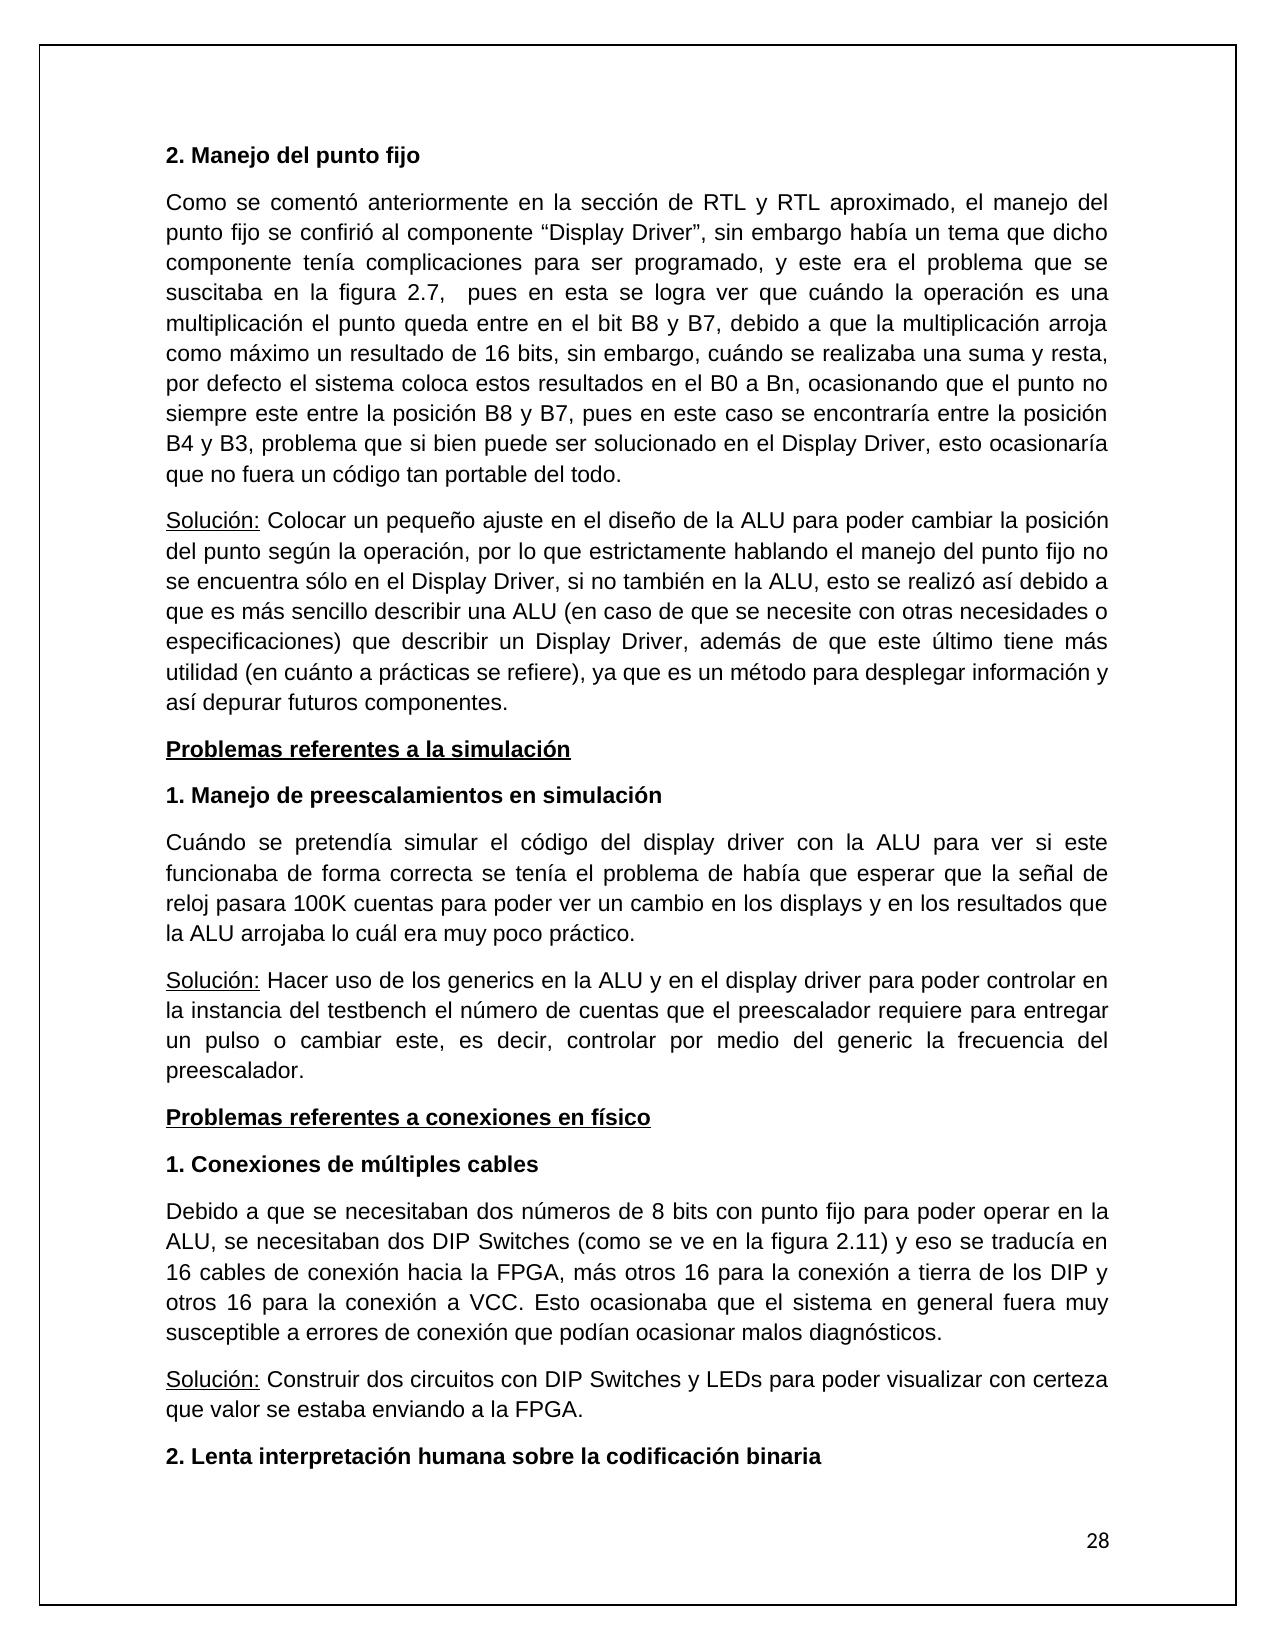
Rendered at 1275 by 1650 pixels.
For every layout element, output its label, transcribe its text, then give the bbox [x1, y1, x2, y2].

text Problemas referentes a conexiones en físico [166, 1104, 1109, 1131]
text Solución: Hacer uso de los generics en la ALU y en el display driver para poder controlar en la instancia del testbench el número de cuentas que el preescalador requiere para entregar un pulso o cambiar este, es decir, controlar por medio del generic la frecuencia del preescalador. [166, 967, 1109, 1084]
text 2. Manejo del punto fijo [166, 142, 1109, 168]
text Debido a que se necesitaban dos números de 8 bits con punto fijo para poder operar en la ALU, se necesitaban dos DIP Switches (como se ve en la figura 2.11) y eso se traducía en 16 cables de conexión hacia la FPGA, más otros 16 para la conexión a tierra de los DIP y otros 16 para la conexión a VCC. Esto ocasionaba que el sistema en general fuera muy susceptible a errores de conexión que podían ocasionar malos diagnósticos. [166, 1198, 1109, 1345]
text Cuándo se pretendía simular el código del display driver con la ALU para ver si este funcionaba de forma correcta se tenía el problema de había que esperar que la señal de reloj pasara 100K cuentas para poder ver un cambio en los displays y en los resultados que la ALU arrojaba lo cuál era muy poco práctico. [166, 829, 1109, 946]
text Como se comentó anteriormente en la sección de RTL y RTL aproximado, el manejo del punto fijo se confirió al componente “Display Driver”, sin embargo había un tema que dicho componente tenía complicaciones para ser programado, y este era el problema que se suscitaba en la figura 2.7, pues en esta se logra ver que cuándo la operación es una multiplicación el punto queda entre en el bit B8 y B7, debido a que la multiplicación arroja como máximo un resultado de 16 bits, sin embargo, cuándo se realizaba una suma y resta, por defecto el sistema coloca estos resultados en el B0 a Bn, ocasionando que el punto no siempre este entre la posición B8 y B7, pues en este caso se encontraría entre la posición B4 y B3, problema que si bien puede ser solucionado en el Display Driver, esto ocasionaría que no fuera un código tan portable del todo. [166, 189, 1109, 487]
text 2. Lenta interpretación humana sobre la codificación binaria [166, 1443, 1109, 1469]
text Solución: Colocar un pequeño ajuste en el diseño de la ALU para poder cambiar la posición del punto según la operación, por lo que estrictamente hablando el manejo del punto fijo no se encuentra sólo en el Display Driver, si no también en la ALU, esto se realizó así debido a que es más sencillo describir una ALU (en caso de que se necesite con otras necesidades o especificaciones) que describir un Display Driver, además de que este último tiene más utilidad (en cuánto a prácticas se refiere), ya que es un método para desplegar información y así depurar futuros componentes. [166, 507, 1109, 715]
text 1. Conexiones de múltiples cables [166, 1151, 1109, 1178]
text 1. Manejo de preescalamientos en simulación [166, 782, 1109, 809]
text Problemas referentes a la simulación [166, 736, 1109, 762]
text Solución: Construir dos circuitos con DIP Switches y LEDs para poder visualizar con certeza que valor se estaba enviando a la FPGA. [166, 1366, 1109, 1422]
